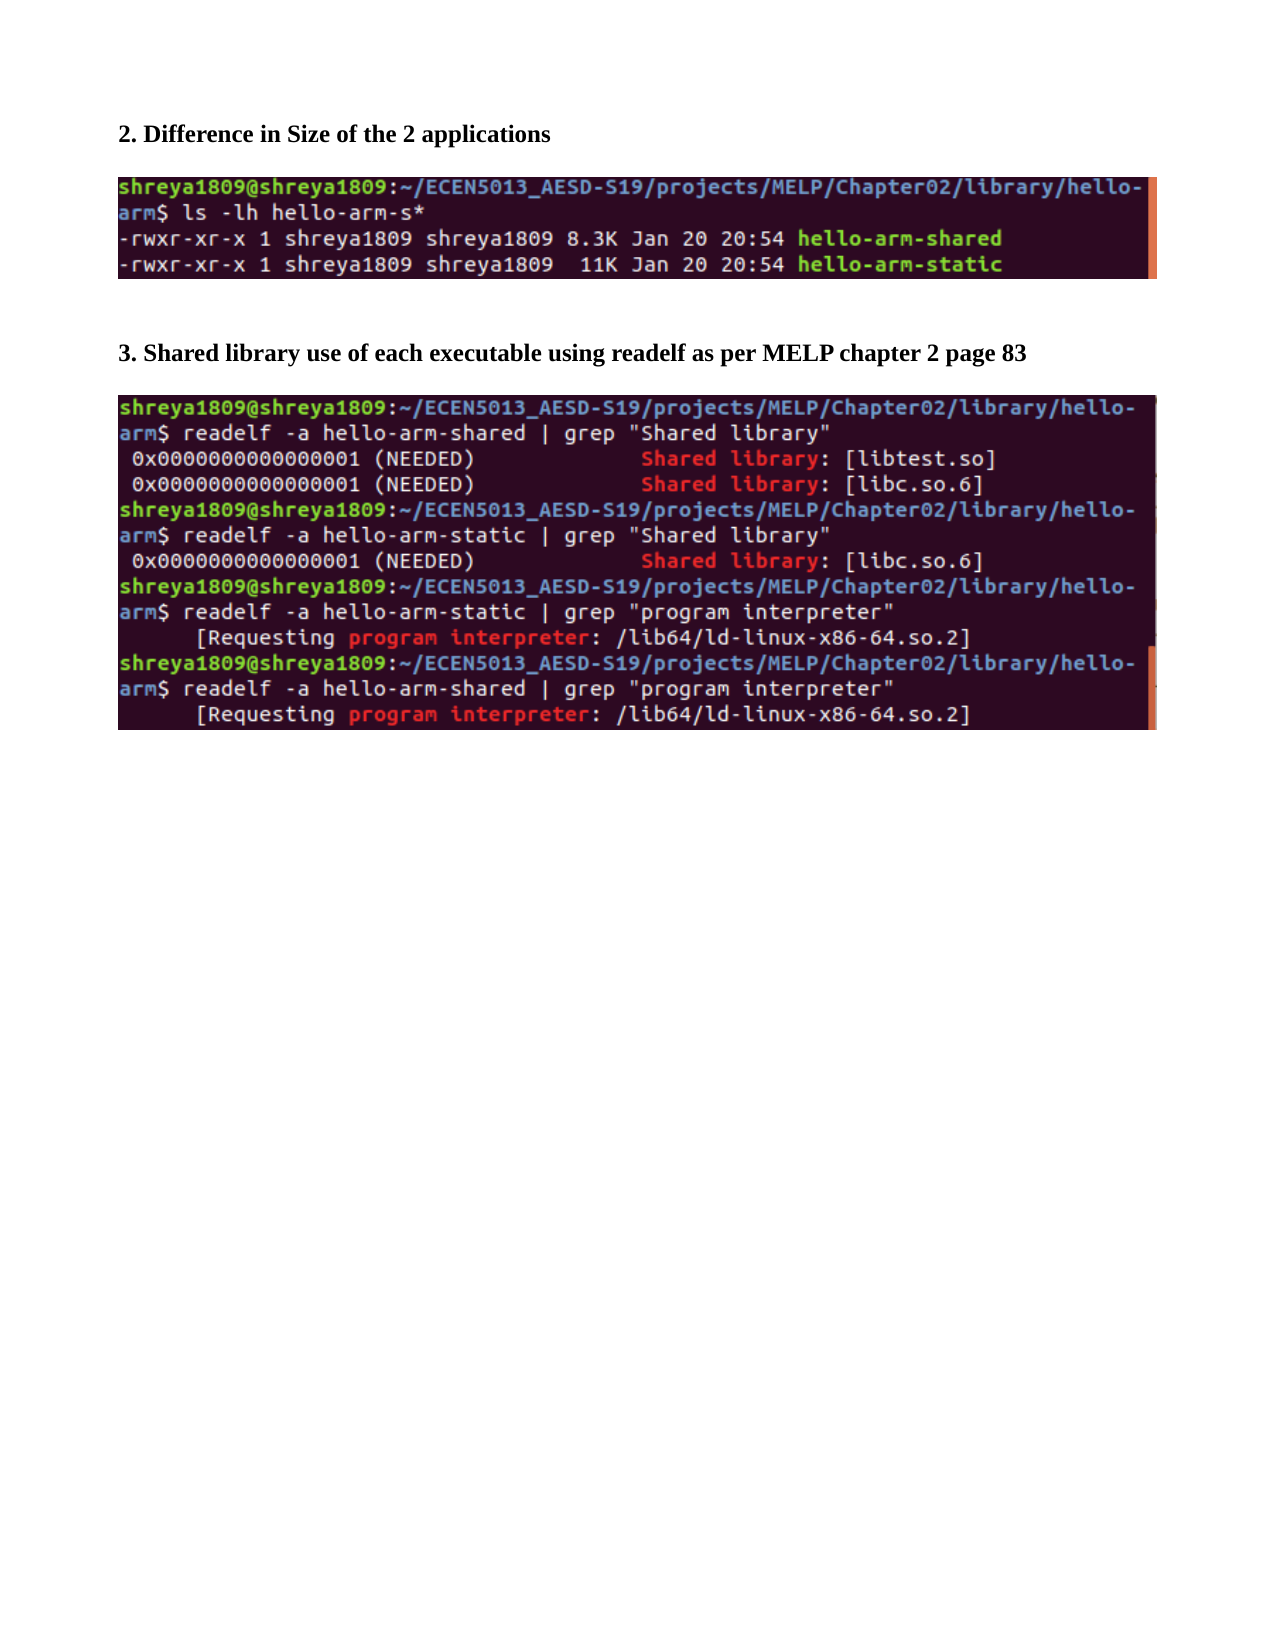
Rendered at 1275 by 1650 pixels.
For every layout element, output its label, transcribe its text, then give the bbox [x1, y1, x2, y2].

picture [118, 395, 1157, 730]
text 3. Shared library use of each executable using readelf as per MELP chapter 2 page 83 [118, 337, 1157, 366]
picture [118, 177, 1157, 279]
text 2. Difference in Size of the 2 applications [118, 118, 1157, 148]
